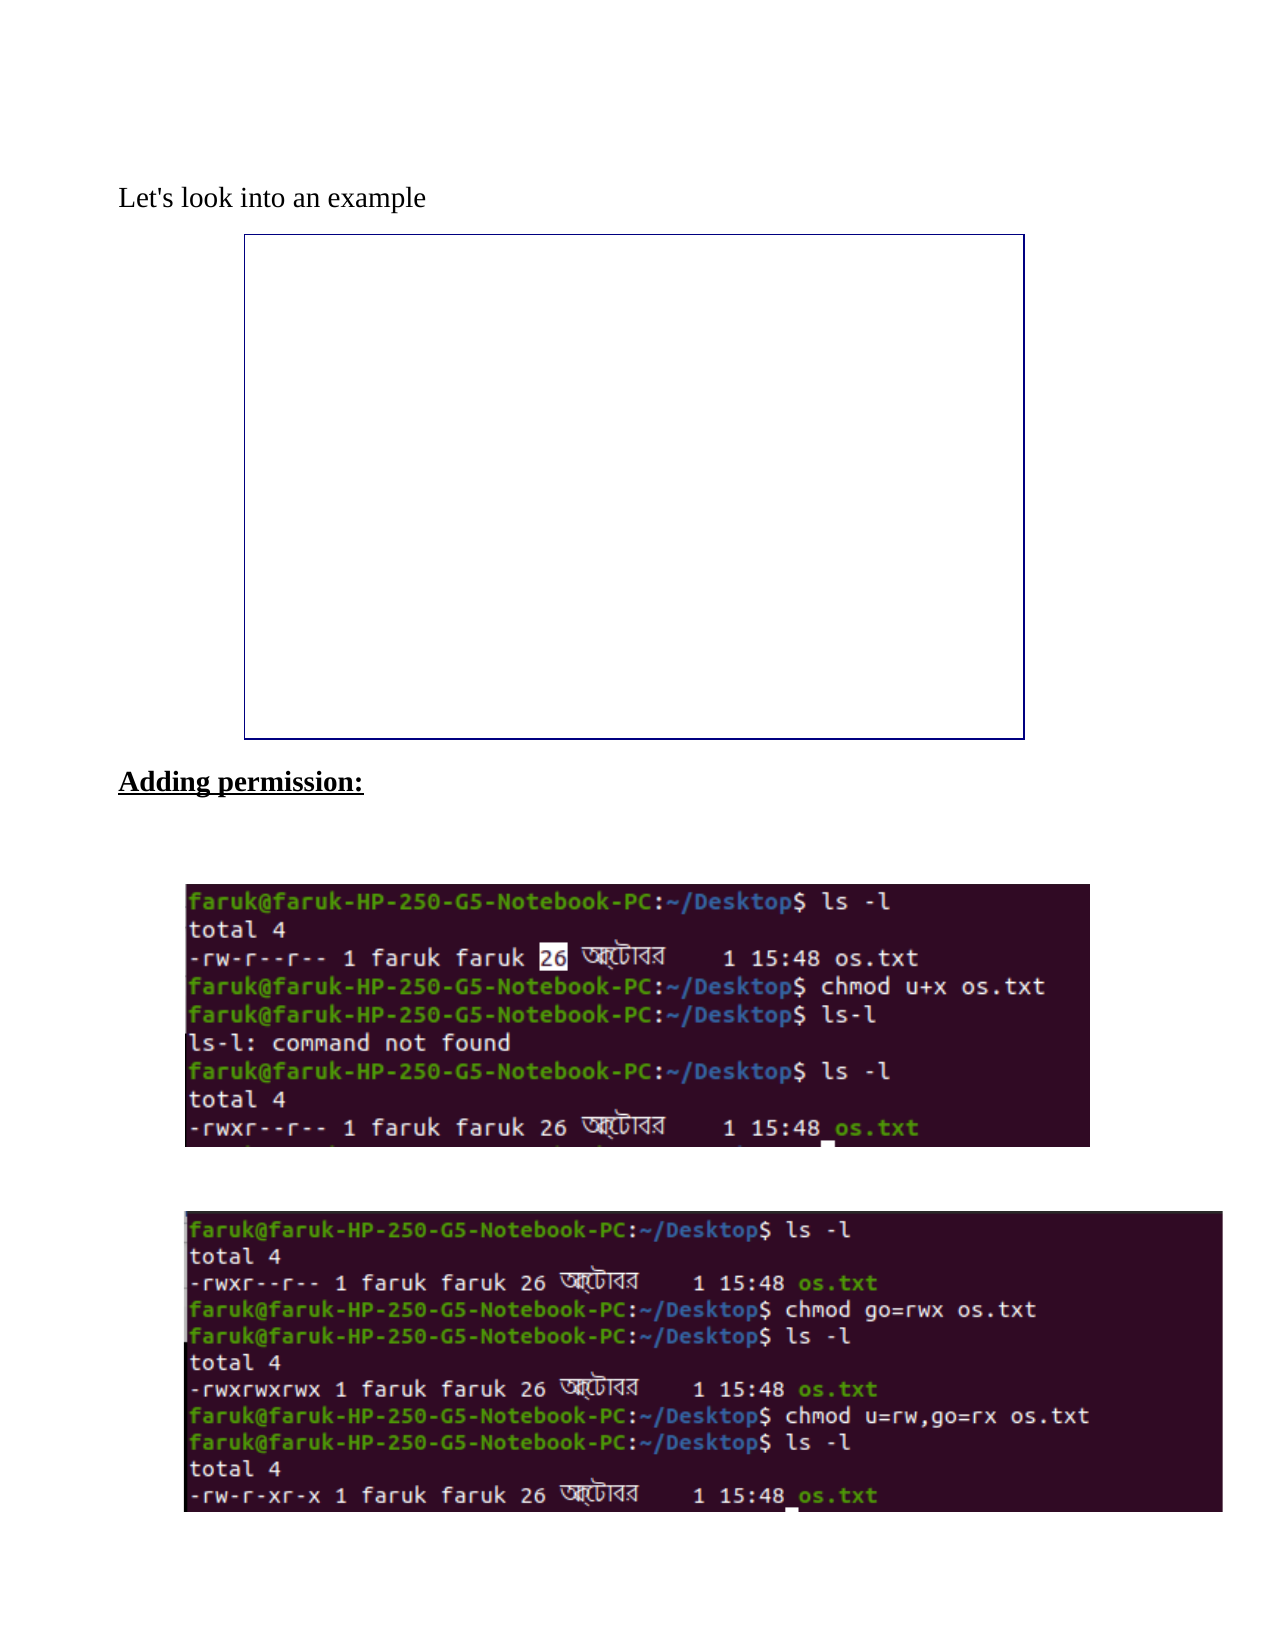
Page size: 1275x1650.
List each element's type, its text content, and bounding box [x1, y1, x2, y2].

picture [183, 1211, 1223, 1512]
picture [185, 884, 1090, 1147]
text Adding permission: [118, 764, 1157, 798]
text Let's look into an example [118, 181, 1157, 214]
